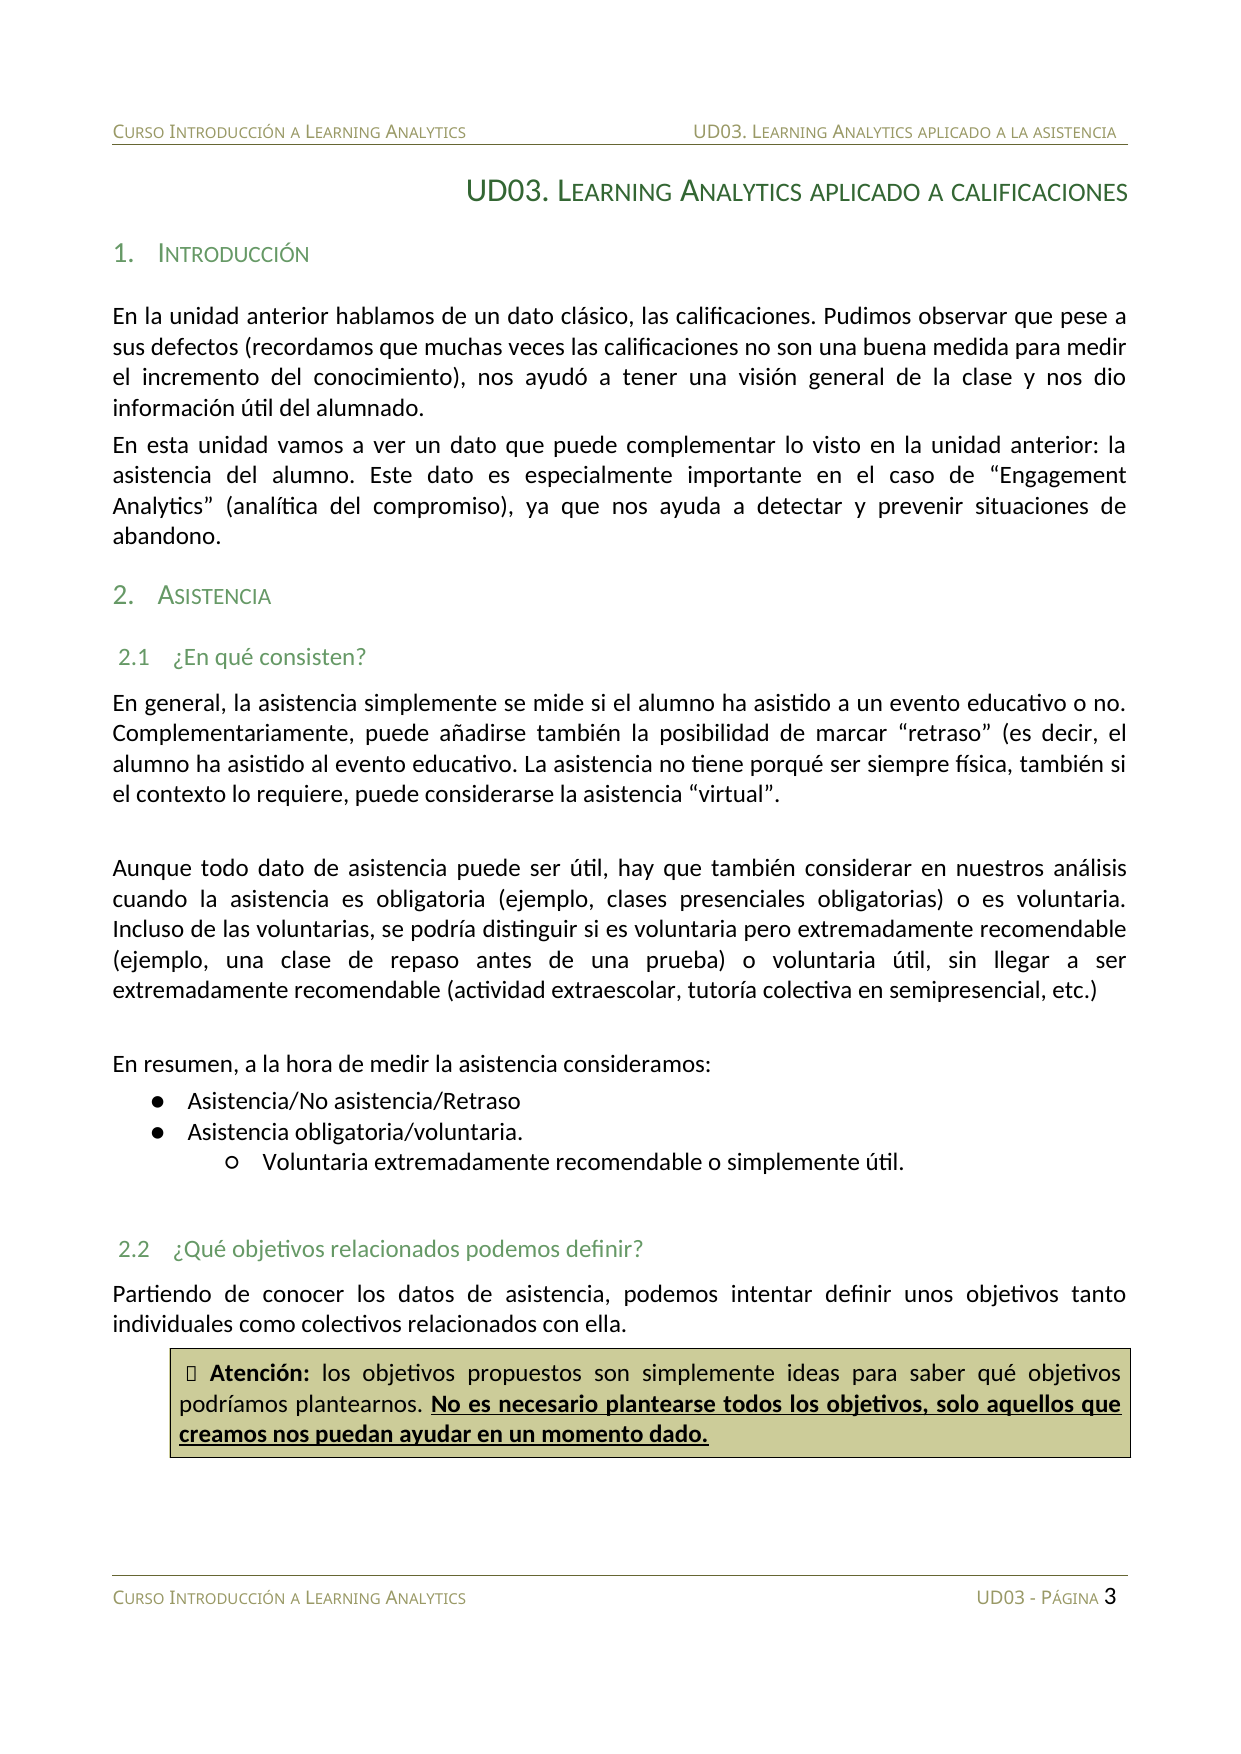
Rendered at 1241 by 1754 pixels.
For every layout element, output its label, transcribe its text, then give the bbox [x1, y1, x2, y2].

text ❕ Atención: los objetivos propuestos son simplemente ideas para saber qué objetivos podríamos plantearnos. No es necesario plantearse todos los objetivos, solo aquellos que creamos nos puedan ayudar en un momento dado. [171, 1349, 1130, 1457]
subtitle ¿En qué consisten? [112, 641, 1128, 672]
subtitle ¿Qué objetivos relacionados podemos definir? [112, 1233, 1128, 1263]
subtitle Asistencia [112, 576, 1128, 611]
list Asistencia/No asistencia/Retraso [150, 1085, 1128, 1116]
text Partiendo de conocer los datos de asistencia, podemos intentar definir unos objetivos tanto individuales como colectivos relacionados con ella. [112, 1278, 1128, 1339]
text Aunque todo dato de asistencia puede ser útil, hay que también considerar en nuestros análisis cuando la asistencia es obligatoria (ejemplo, clases presenciales obligatorias) o es voluntaria. Incluso de las voluntarias, se podría distinguir si es voluntaria pero extremadamente recomendable (ejemplo, una clase de repaso antes de una prueba) o voluntaria útil, sin llegar a ser extremadamente recomendable (actividad extraescolar, tutoría colectiva en semipresencial, etc.) [112, 852, 1128, 1005]
text En la unidad anterior hablamos de un dato clásico, las calificaciones. Pudimos observar que pese a sus defectos (recordamos que muchas veces las calificaciones no son una buena medida para medir el incremento del conocimiento), nos ayudó a tener una visión general de la clase y nos dio información útil del alumnado. [112, 300, 1128, 422]
text En esta unidad vamos a ver un dato que puede complementar lo visto en la unidad anterior: la asistencia del alumno. Este dato es especialmente importante en el caso de “Engagement Analytics” (analítica del compromiso), ya que nos ayuda a detectar y prevenir situaciones de abandono. [112, 429, 1128, 551]
text En general, la asistencia simplemente se mide si el alumno ha asistido a un evento educativo o no. Complementariamente, puede añadirse también la posibilidad de marcar “retraso” (es decir, el alumno ha asistido al evento educativo. La asistencia no tiene porqué ser siempre física, también si el contexto lo requiere, puede considerarse la asistencia “virtual”. [112, 687, 1128, 809]
text En resumen, a la hora de medir la asistencia consideramos: [112, 1048, 1128, 1079]
text UD03. Learning Analytics aplicado a calificaciones [112, 169, 1128, 210]
subtitle Introducción [112, 234, 1128, 270]
list Asistencia obligatoria/voluntaria. [150, 1116, 1128, 1146]
list Voluntaria extremadamente recomendable o simplemente útil. [225, 1146, 1128, 1177]
